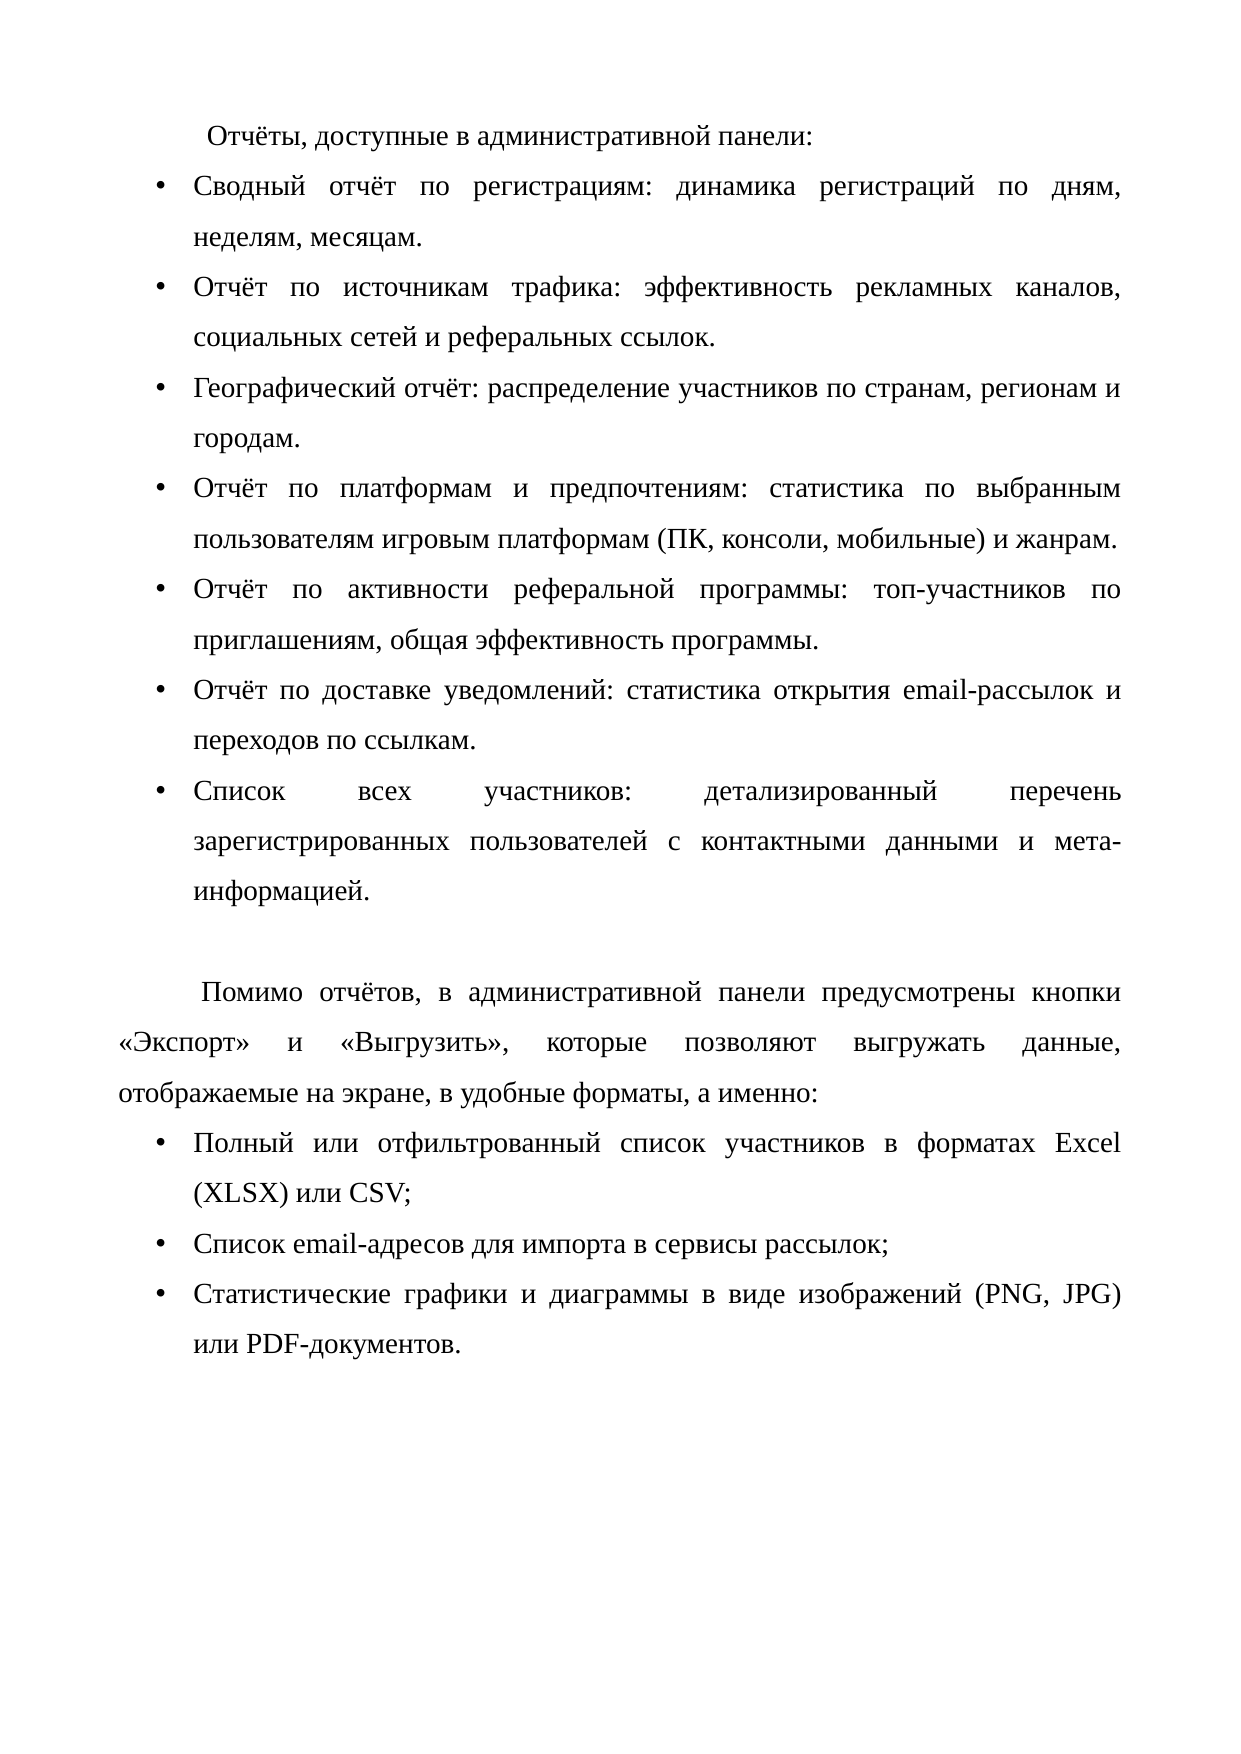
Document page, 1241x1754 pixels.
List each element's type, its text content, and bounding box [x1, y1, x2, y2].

list Список всех участников: детализированный перечень зарегистрированных пользователей с контактными данными и мета-информацией. [156, 773, 1122, 907]
list Сводный отчёт по регистрациям: динамика регистраций по дням, неделям, месяцам. [156, 168, 1122, 252]
text Помимо отчётов, в административной панели предусмотрены кнопки «Экспорт» и «Выгрузить», которые позволяют выгружать данные, отображаемые на экране, в удобные форматы, а именно: [118, 974, 1122, 1108]
list Географический отчёт: распределение участников по странам, регионам и городам. [156, 370, 1122, 454]
list Отчёт по источникам трафика: эффективность рекламных каналов, социальных сетей и реферальных ссылок. [156, 269, 1122, 353]
list Отчёт по активности реферальной программы: топ-участников по приглашениям, общая эффективность программы. [156, 571, 1122, 655]
list Отчёт по платформам и предпочтениям: статистика по выбранным пользователям игровым платформам (ПК, консоли, мобильные) и жанрам. [156, 471, 1122, 554]
list Статистические графики и диаграммы в виде изображений (PNG, JPG) или PDF-документов. [156, 1276, 1122, 1360]
list Отчёт по доставке уведомлений: статистика открытия email-рассылок и переходов по ссылкам. [156, 672, 1122, 756]
text Отчёты, доступные в административной панели: [118, 118, 1122, 152]
list Список email-адресов для импорта в сервисы рассылок; [156, 1226, 1122, 1259]
list Полный или отфильтрованный список участников в форматах Excel (XLSX) или CSV; [156, 1125, 1122, 1209]
